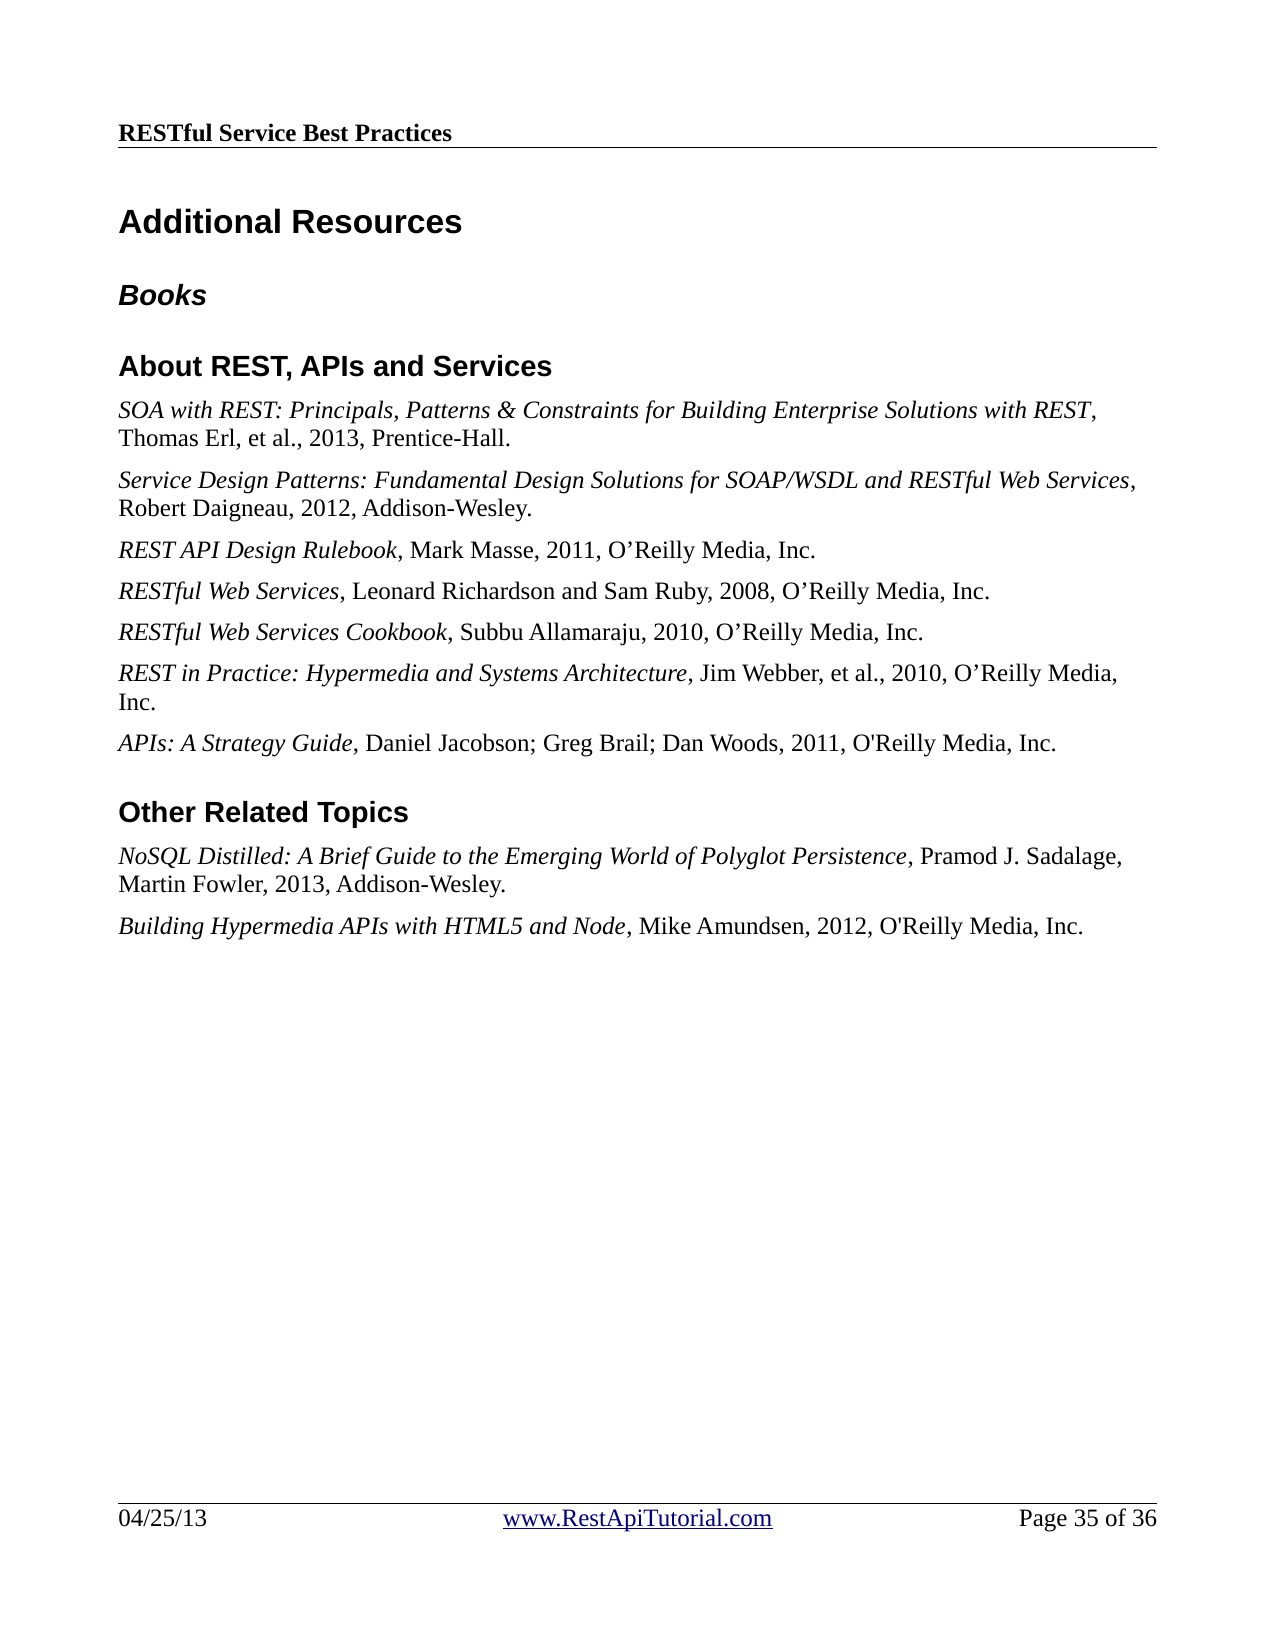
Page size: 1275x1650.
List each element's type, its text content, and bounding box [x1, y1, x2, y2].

text SOA with REST: Principals, Patterns & Constraints for Building Enterprise Solutions with REST, Thomas Erl, et al., 2013, Prentice-Hall. [118, 395, 1157, 452]
text NoSQL Distilled: A Brief Guide to the Emerging World of Polyglot Persistence, Pramod J. Sadalage, Martin Fowler, 2013, Addison-Wesley. [118, 841, 1157, 898]
text REST API Design Rulebook, Mark Masse, 2011, O’Reilly Media, Inc. [118, 535, 1157, 563]
text REST in Practice: Hypermedia and Systems Architecture, Jim Webber, et al., 2010, O’Reilly Media, Inc. [118, 658, 1157, 716]
subtitle Other Related Topics [118, 795, 1157, 828]
text Building Hypermedia APIs with HTML5 and Node, Mike Amundsen, 2012, O'Reilly Media, Inc. [118, 911, 1157, 939]
text RESTful Web Services Cookbook, Subbu Allamaraju, 2010, O’Reilly Media, Inc. [118, 617, 1157, 646]
subtitle About REST, APIs and Services [118, 349, 1157, 382]
text RESTful Web Services, Leonard Richardson and Sam Ruby, 2008, O’Reilly Media, Inc. [118, 576, 1157, 605]
subtitle Additional Resources [118, 201, 1157, 240]
text Service Design Patterns: Fundamental Design Solutions for SOAP/WSDL and RESTful Web Services, Robert Daigneau, 2012, Addison-Wesley. [118, 465, 1157, 522]
text APIs: A Strategy Guide, Daniel Jacobson; Greg Brail; Dan Woods, 2011, O'Reilly Media, Inc. [118, 728, 1157, 757]
subtitle Books [118, 278, 1157, 311]
